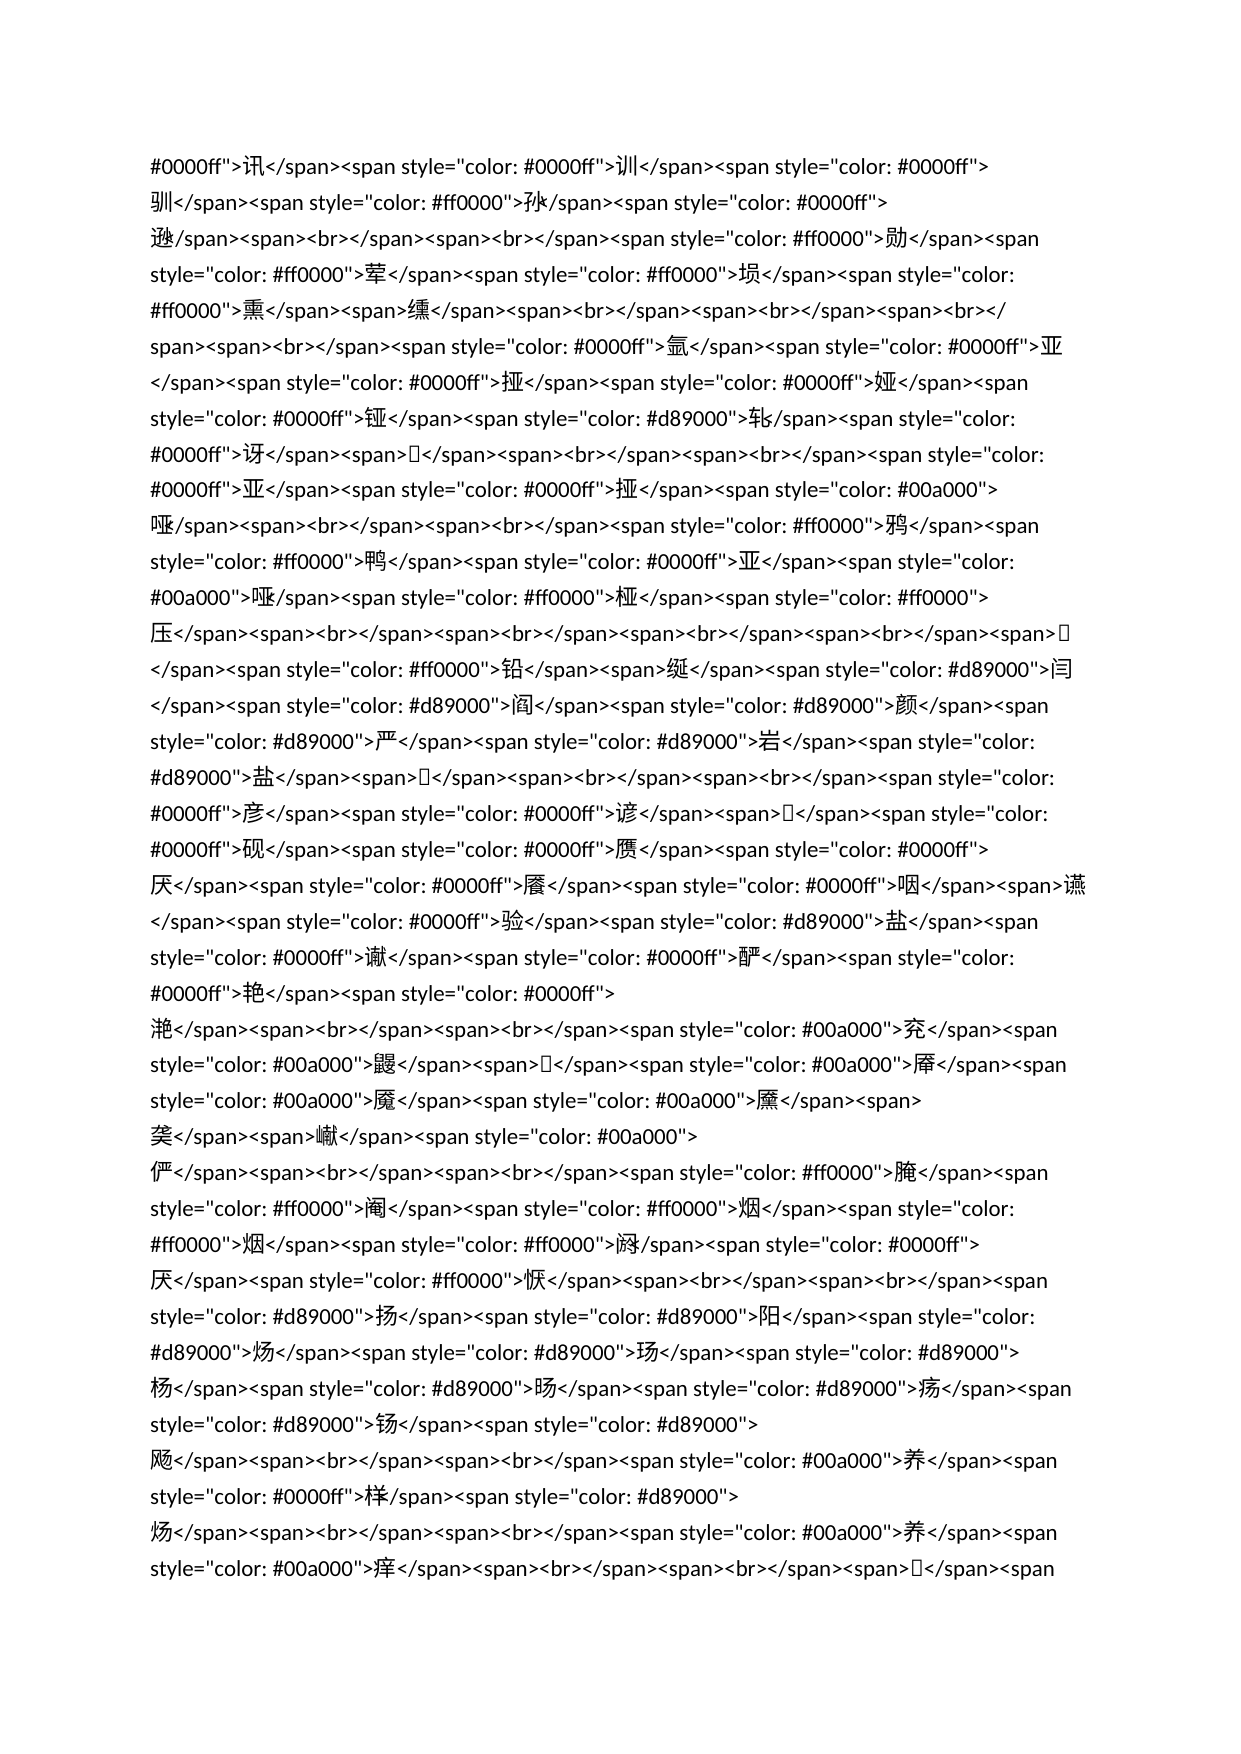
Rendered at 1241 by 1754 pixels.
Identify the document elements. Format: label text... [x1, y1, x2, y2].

text #0000ff">讯</span><span style="color: #0000ff">训</span><span style="color: #0000ff">驯</span><span style="color: #ff0000">孙</span><span style="color: #0000ff">逊</span><span><br></span><span><br></span><span style="color: #ff0000">勋</span><span style="color: #ff0000">荤</span><span style="color: #ff0000">埙</span><span style="color: #ff0000">熏</span><span>𫄸</span><span><br></span><span><br></span><span><br></span><span><br></span><span style="color: #0000ff">氩</span><span style="color: #0000ff">亚</span><span style="color: #0000ff">挜</span><span style="color: #0000ff">娅</span><span style="color: #0000ff">铔</span><span style="color: #d89000">轧</span><span style="color: #0000ff">讶</span><span>𫜰</span><span><br></span><span><br></span><span style="color: #0000ff">亚</span><span style="color: #0000ff">挜</span><span style="color: #00a000">哑</span><span><br></span><span><br></span><span style="color: #ff0000">鸦</span><span style="color: #ff0000">鸭</span><span style="color: #0000ff">亚</span><span style="color: #00a000">哑</span><span style="color: #ff0000">桠</span><span style="color: #ff0000">压</span><span><br></span><span><br></span><span><br></span><span><br></span><span>𫛚</span><span style="color: #ff0000">铅</span><span>𫄧</span><span style="color: #d89000">闫</span><span style="color: #d89000">阎</span><span style="color: #d89000">颜</span><span style="color: #d89000">严</span><span style="color: #d89000">岩</span><span style="color: #d89000">盐</span><span>𫓪</span><span><br></span><span><br></span><span style="color: #0000ff">彦</span><span style="color: #0000ff">谚</span><span>𫛩</span><span style="color: #0000ff">砚</span><span style="color: #0000ff">赝</span><span style="color: #0000ff">厌</span><span style="color: #0000ff">餍</span><span style="color: #0000ff">咽</span><span>䜩</span><span style="color: #0000ff">验</span><span style="color: #d89000">盐</span><span style="color: #0000ff">谳</span><span style="color: #0000ff">酽</span><span style="color: #0000ff">艳</span><span style="color: #0000ff">滟</span><span><br></span><span><br></span><span style="color: #00a000">兖</span><span style="color: #00a000">鼹</span><span>𪡋</span><span style="color: #00a000">厣</span><span style="color: #00a000">魇</span><span style="color: #00a000">黡</span><span>䶮</span><span>𪩘</span><span style="color: #00a000">俨</span><span><br></span><span><br></span><span style="color: #ff0000">腌</span><span style="color: #ff0000">阉</span><span style="color: #ff0000">烟</span><span style="color: #ff0000">烟</span><span style="color: #ff0000">阏</span><span style="color: #0000ff">厌</span><span style="color: #ff0000">恹</span><span><br></span><span><br></span><span style="color: #d89000">扬</span><span style="color: #d89000">阳</span><span style="color: #d89000">炀</span><span style="color: #d89000">玚</span><span style="color: #d89000">杨</span><span style="color: #d89000">旸</span><span style="color: #d89000">疡</span><span style="color: #d89000">钖</span><span style="color: #d89000">飏</span><span><br></span><span><br></span><span style="color: #00a000">养</span><span style="color: #0000ff">样</span><span style="color: #d89000">炀</span><span><br></span><span><br></span><span style="color: #00a000">养</span><span style="color: #00a000">痒</span><span><br></span><span><br></span><span>𫓭</span><span [150, 150, 1090, 1583]
